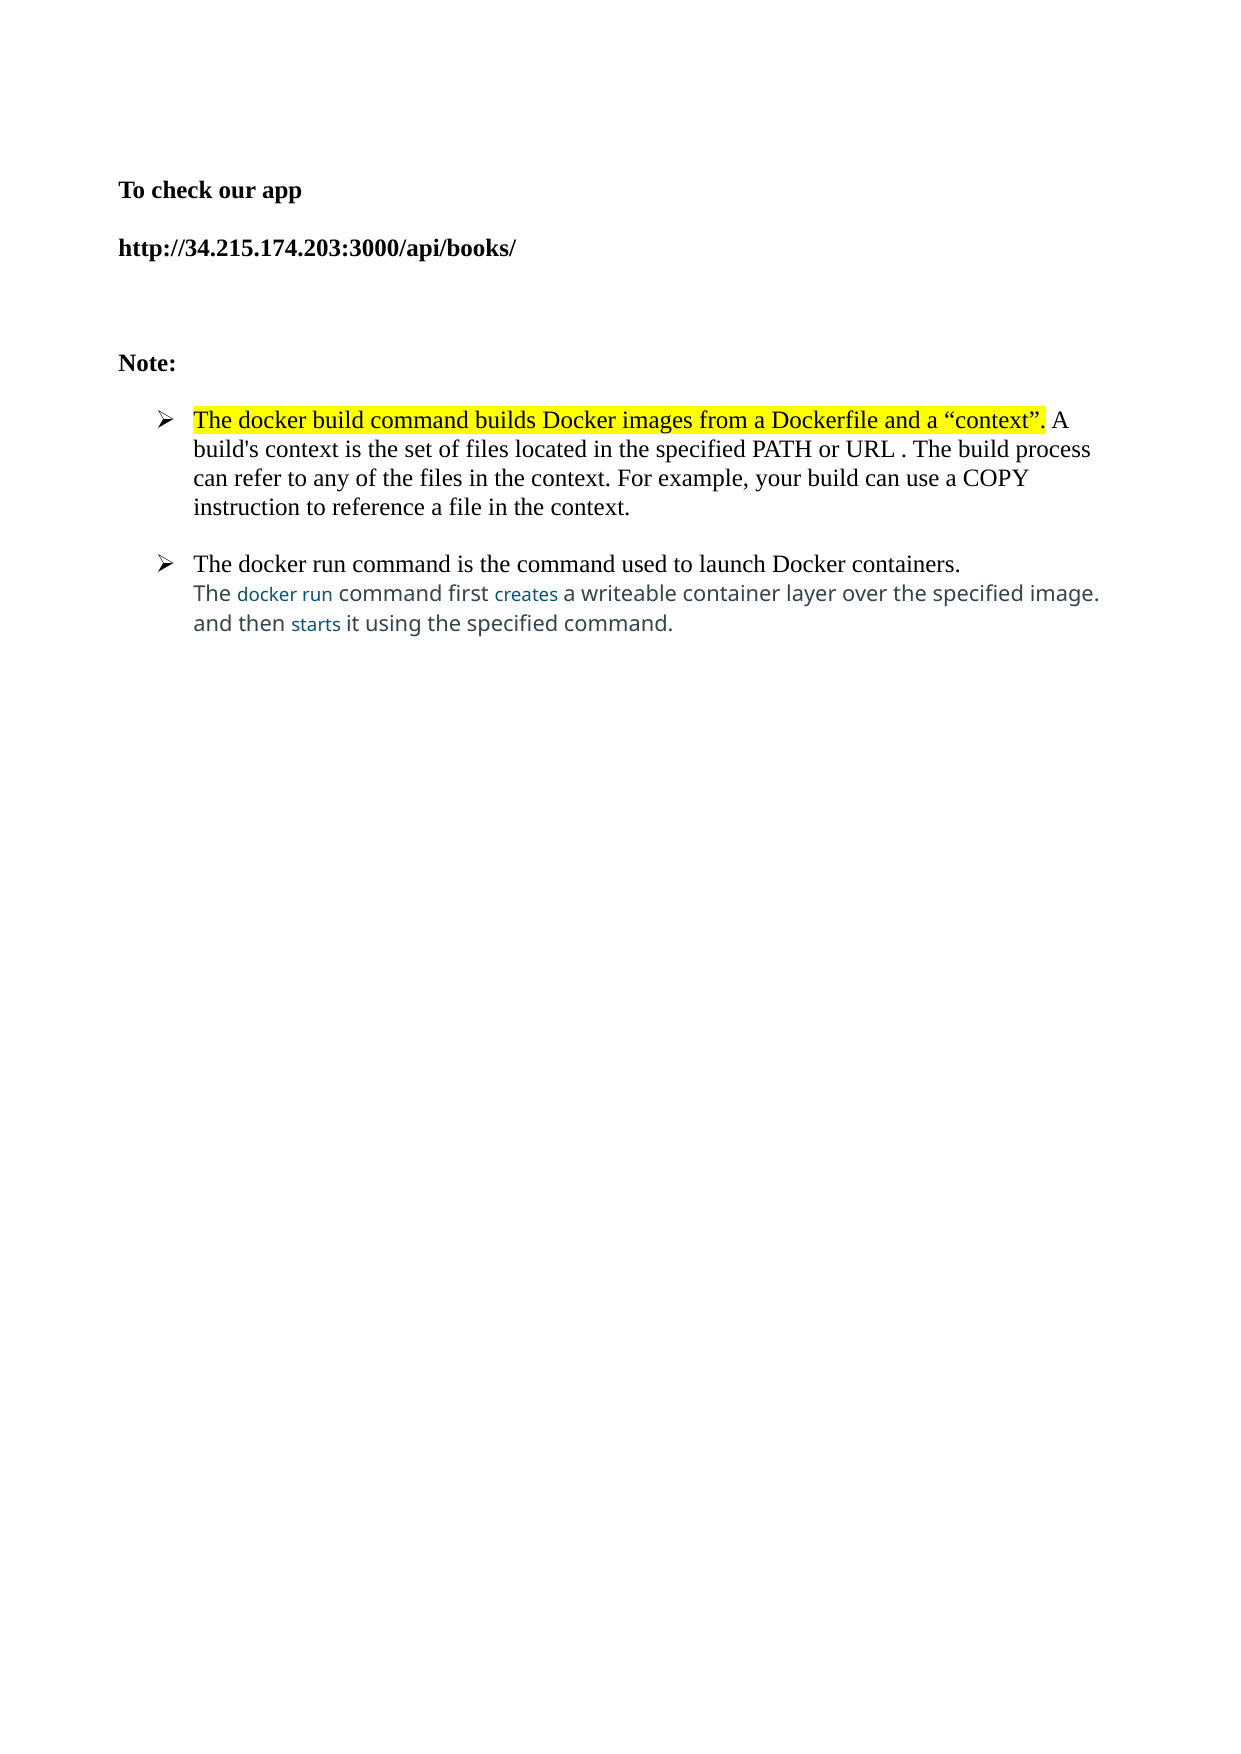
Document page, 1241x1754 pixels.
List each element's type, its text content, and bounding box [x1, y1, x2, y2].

text Note: [118, 348, 1122, 377]
list and then starts it using the specified command. [156, 608, 1122, 638]
text To check our app [118, 176, 1122, 204]
list The docker run command first creates a writeable container layer over the specified image. [156, 578, 1122, 608]
list The docker run command is the command used to launch Docker containers. [156, 549, 1122, 578]
text http://34.215.174.203:3000/api/books/ [118, 233, 1122, 262]
list The docker build command builds Docker images from a Dockerfile and a “context”. A build's context is the set of files located in the specified PATH or URL . The build process can refer to any of the files in the context. For example, your build can use a COPY instruction to reference a file in the context. [156, 406, 1122, 521]
